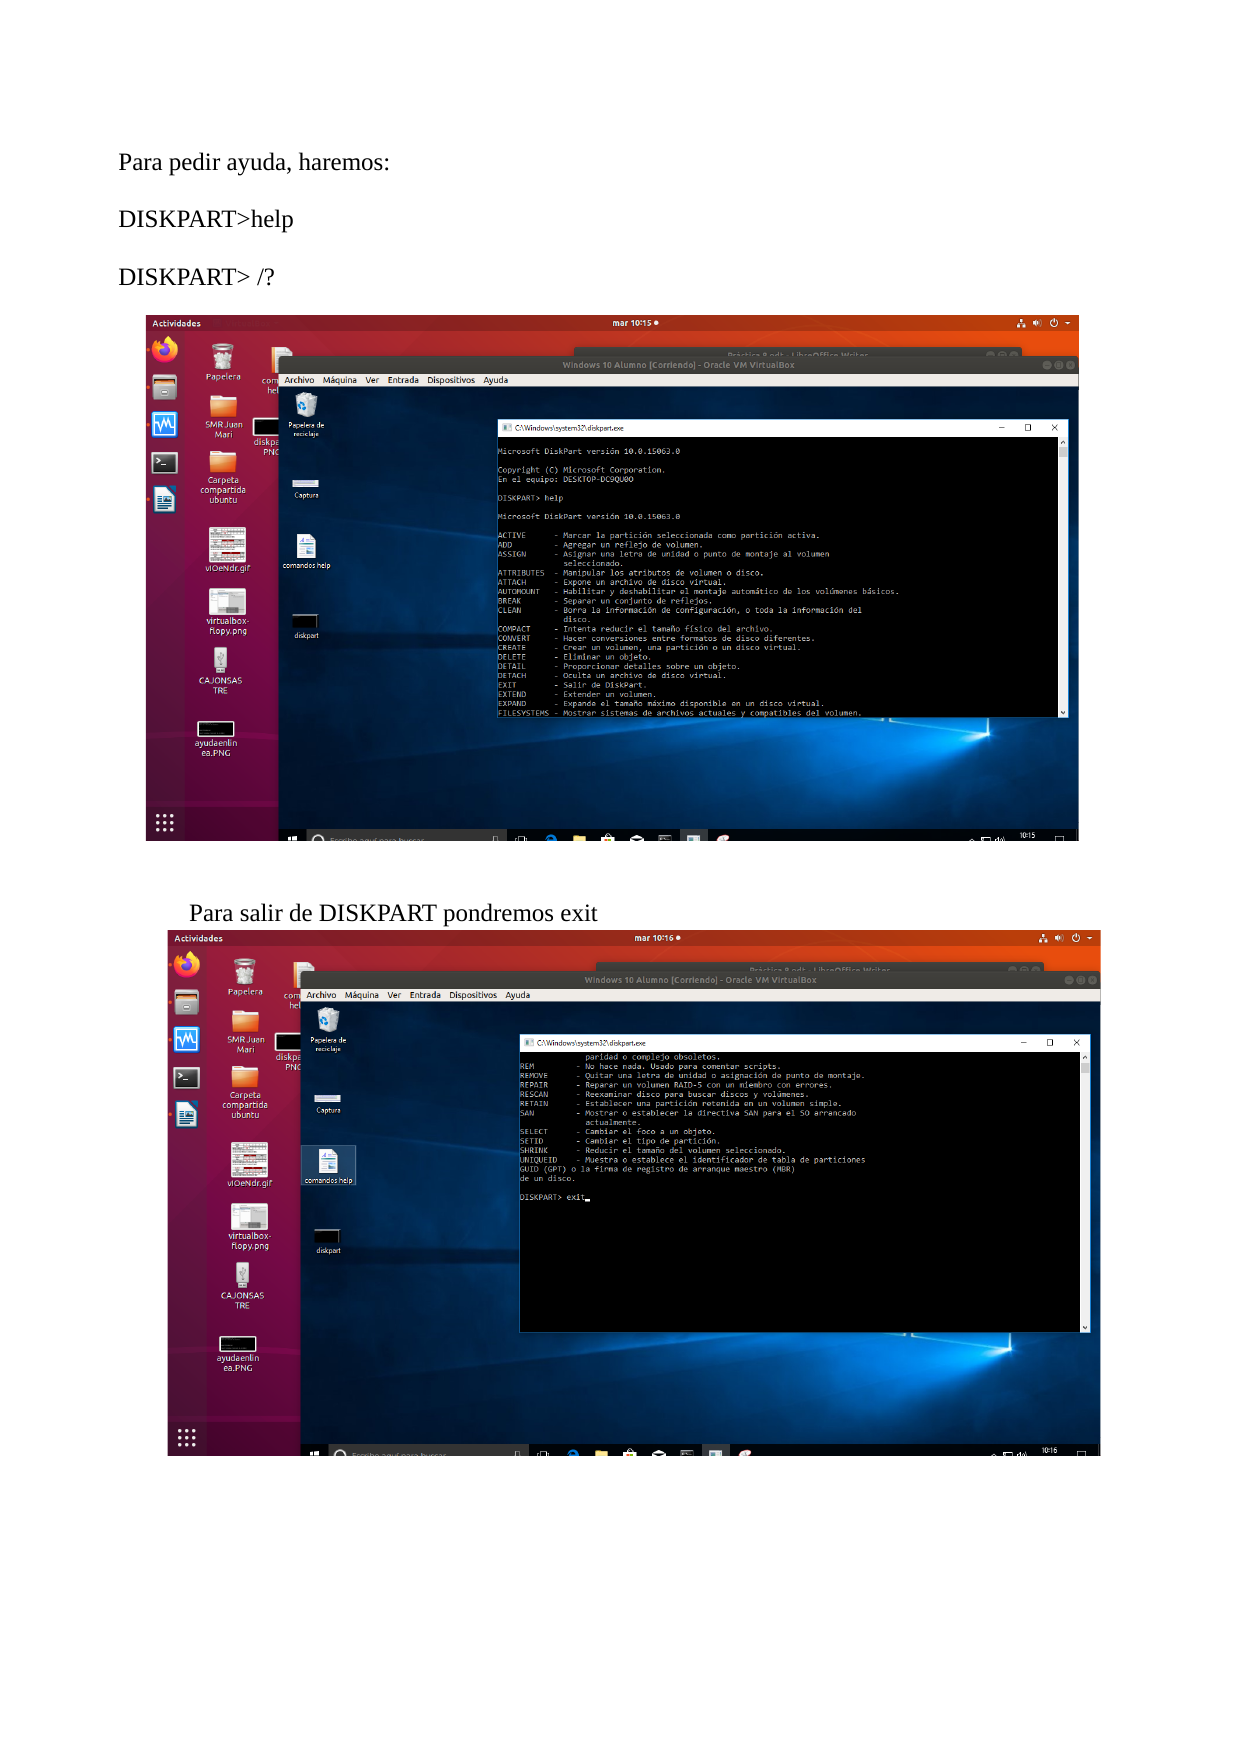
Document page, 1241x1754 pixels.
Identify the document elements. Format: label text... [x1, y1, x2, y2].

picture [167, 930, 1101, 1456]
text Para salir de DISKPART pondremos exit [189, 898, 1122, 926]
picture [145, 315, 1079, 841]
text DISKPART>help [118, 204, 1122, 233]
text DISKPART> /? [118, 262, 1122, 291]
text Para pedir ayuda, haremos: [118, 147, 1122, 176]
